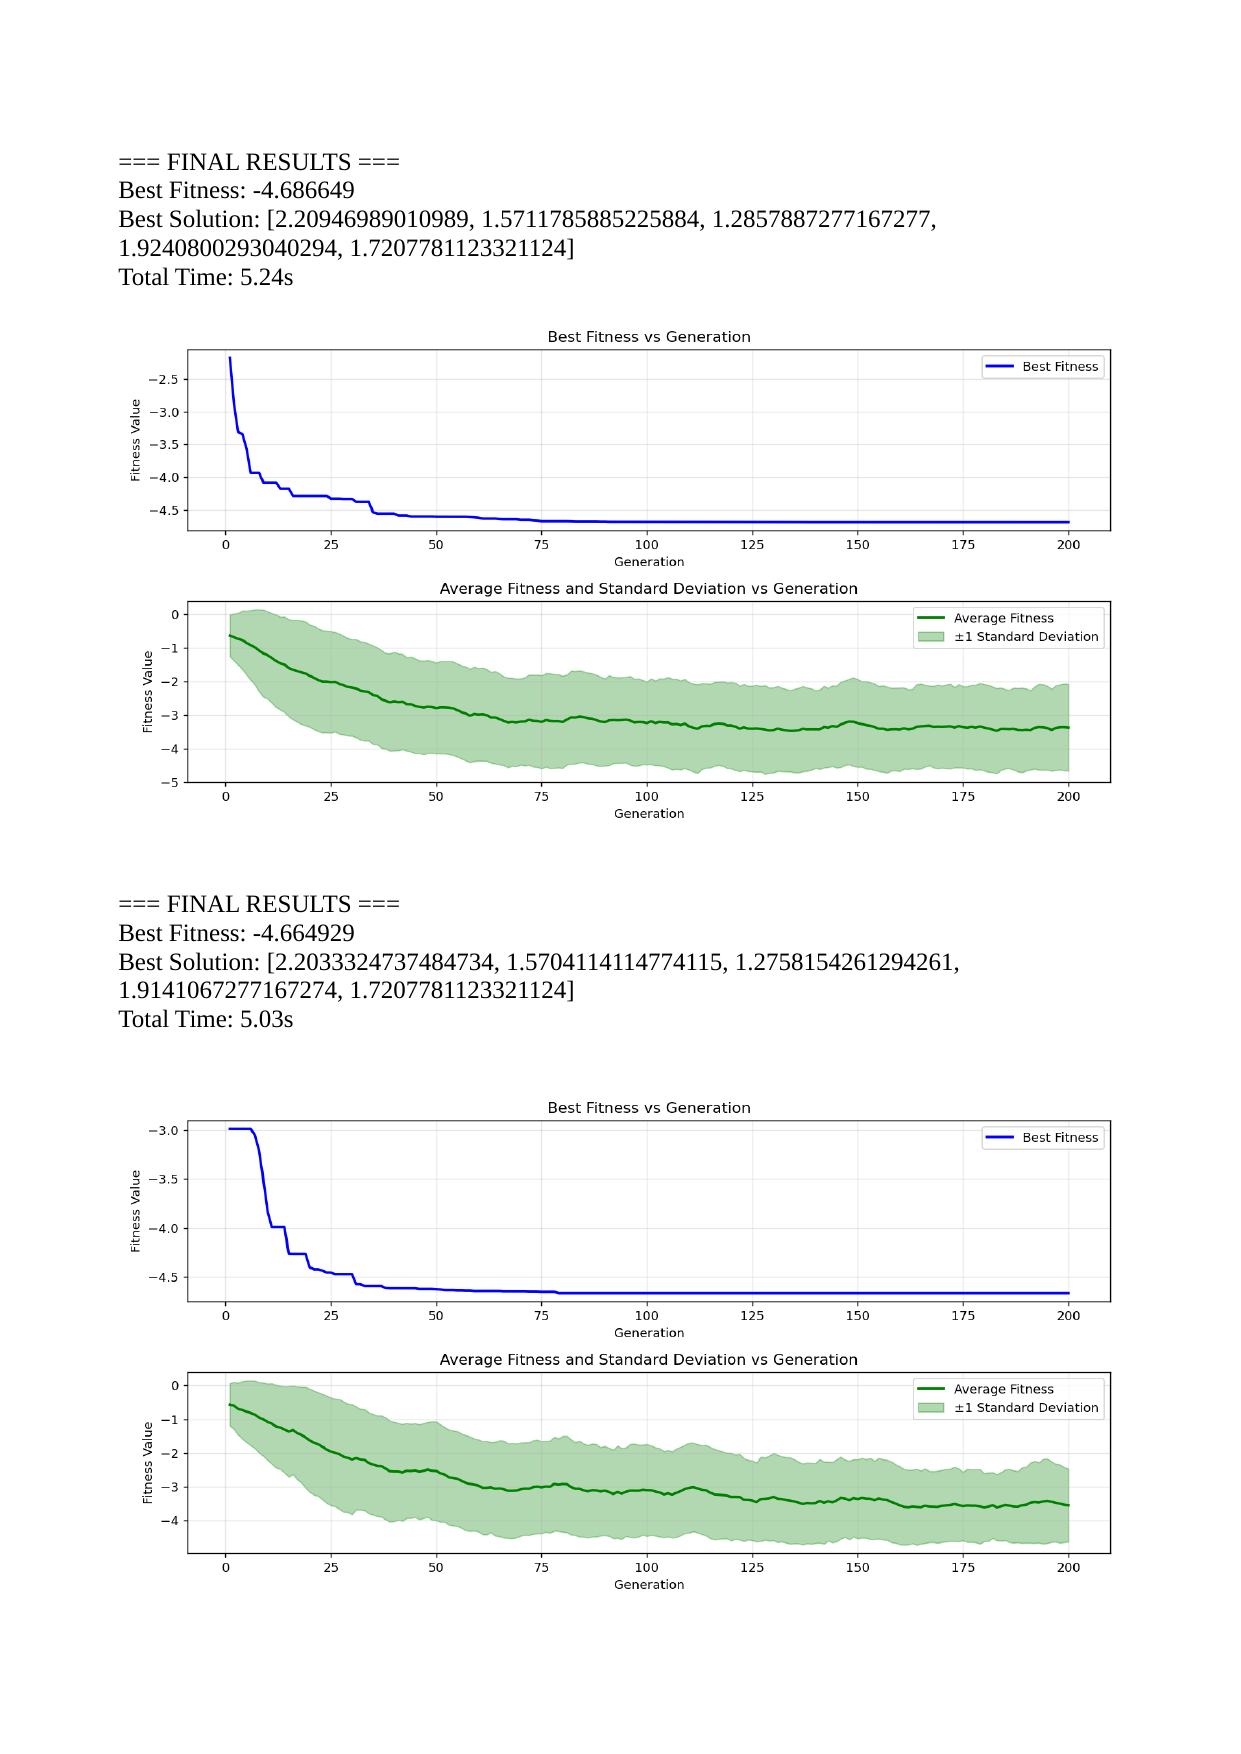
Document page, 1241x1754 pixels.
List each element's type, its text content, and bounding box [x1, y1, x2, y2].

picture [118, 319, 1123, 832]
text Best Solution: [2.20946989010989, 1.5711785885225884, 1.2857887277167277, 1.9240800293040294, 1.7207781123321124] [118, 204, 1122, 262]
text === FINAL RESULTS === [118, 889, 1122, 918]
picture [118, 1090, 1123, 1603]
text Total Time: 5.24s [118, 262, 1122, 291]
text Total Time: 5.03s [118, 1004, 1122, 1033]
text === FINAL RESULTS === [118, 147, 1122, 176]
text Best Solution: [2.2033324737484734, 1.5704114114774115, 1.2758154261294261, 1.9141067277167274, 1.7207781123321124] [118, 947, 1122, 1004]
text Best Fitness: -4.686649 [118, 176, 1122, 204]
text Best Fitness: -4.664929 [118, 918, 1122, 947]
